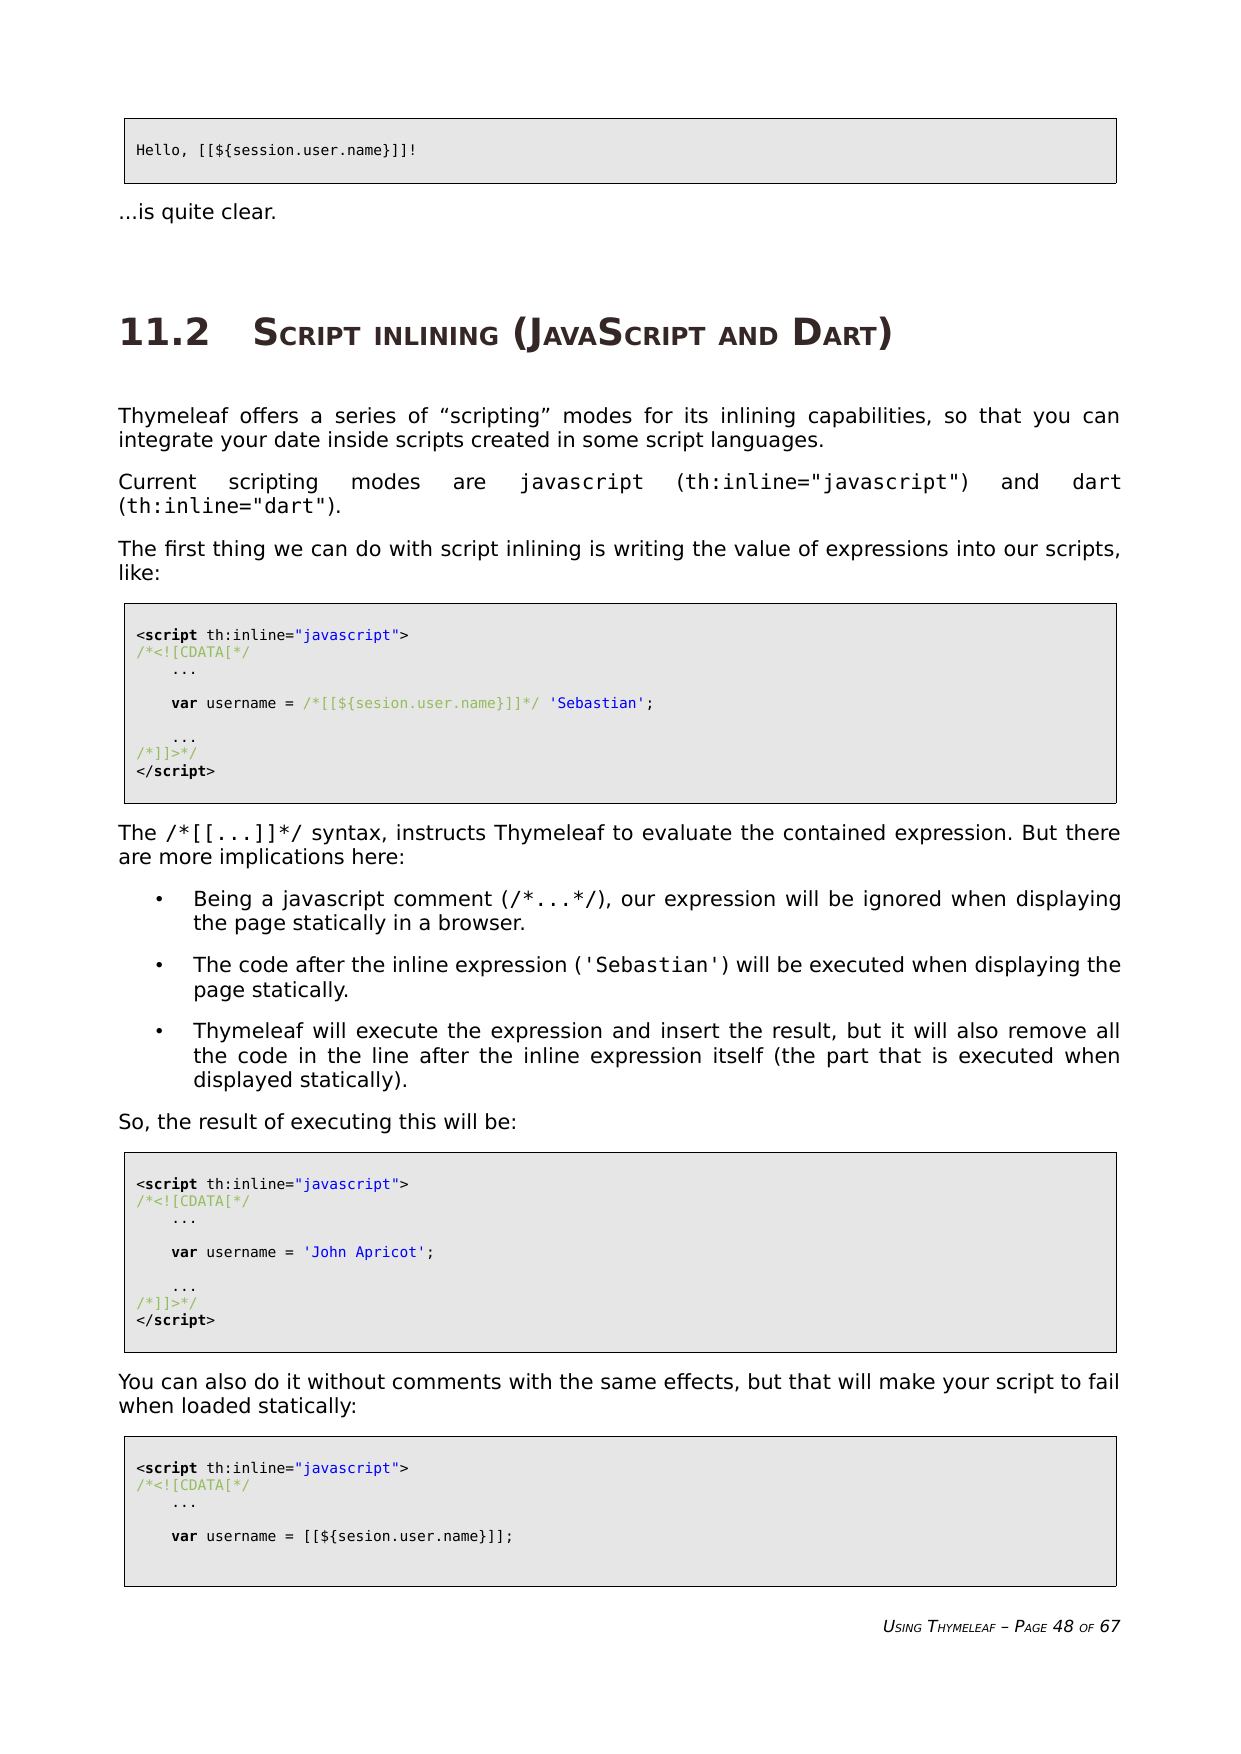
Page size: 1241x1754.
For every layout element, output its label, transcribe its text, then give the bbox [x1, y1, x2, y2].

subtitle Script inlining (JavaScript and Dart) [118, 310, 1122, 354]
text <script th:inline="javascript"> /*<![CDATA[*/ ... var username = /*[[${sesion.user.name}]]*/ 'Sebastian'; ... /*]]>*/ </script> [125, 604, 1116, 803]
text Hello, [[${session.user.name}]]! [125, 119, 1116, 183]
text ...is quite clear. [118, 200, 1122, 224]
text Current scripting modes are javascript (th:inline="javascript") and dart (th:inline="dart"). [118, 470, 1122, 519]
text The first thing we can do with script inlining is writing the value of expressions into our scripts, like: [118, 537, 1122, 585]
list Being a javascript comment (/*...*/), our expression will be ignored when displaying the page statically in a browser. [156, 887, 1122, 936]
list The code after the inline expression ('Sebastian') will be executed when displaying the page statically. [156, 953, 1122, 1002]
text <script th:inline="javascript"> /*<![CDATA[*/ ... var username = [[${sesion.user.name}]]; [125, 1437, 1116, 1586]
list Thymeleaf will execute the expression and insert the result, but it will also remove all the code in the line after the inline expression itself (the part that is executed when displayed statically). [156, 1019, 1122, 1092]
text So, the result of executing this will be: [118, 1110, 1122, 1134]
text The /*[[...]]*/ syntax, instructs Thymeleaf to evaluate the contained expression. But there are more implications here: [118, 821, 1122, 869]
text Thymeleaf offers a series of “scripting” modes for its inlining capabilities, so that you can integrate your date inside scripts created in some script languages. [118, 404, 1122, 453]
text <script th:inline="javascript"> /*<![CDATA[*/ ... var username = 'John Apricot'; ... /*]]>*/ </script> [125, 1153, 1116, 1352]
text You can also do it without comments with the same effects, but that will make your script to fail when loaded statically: [118, 1370, 1122, 1419]
